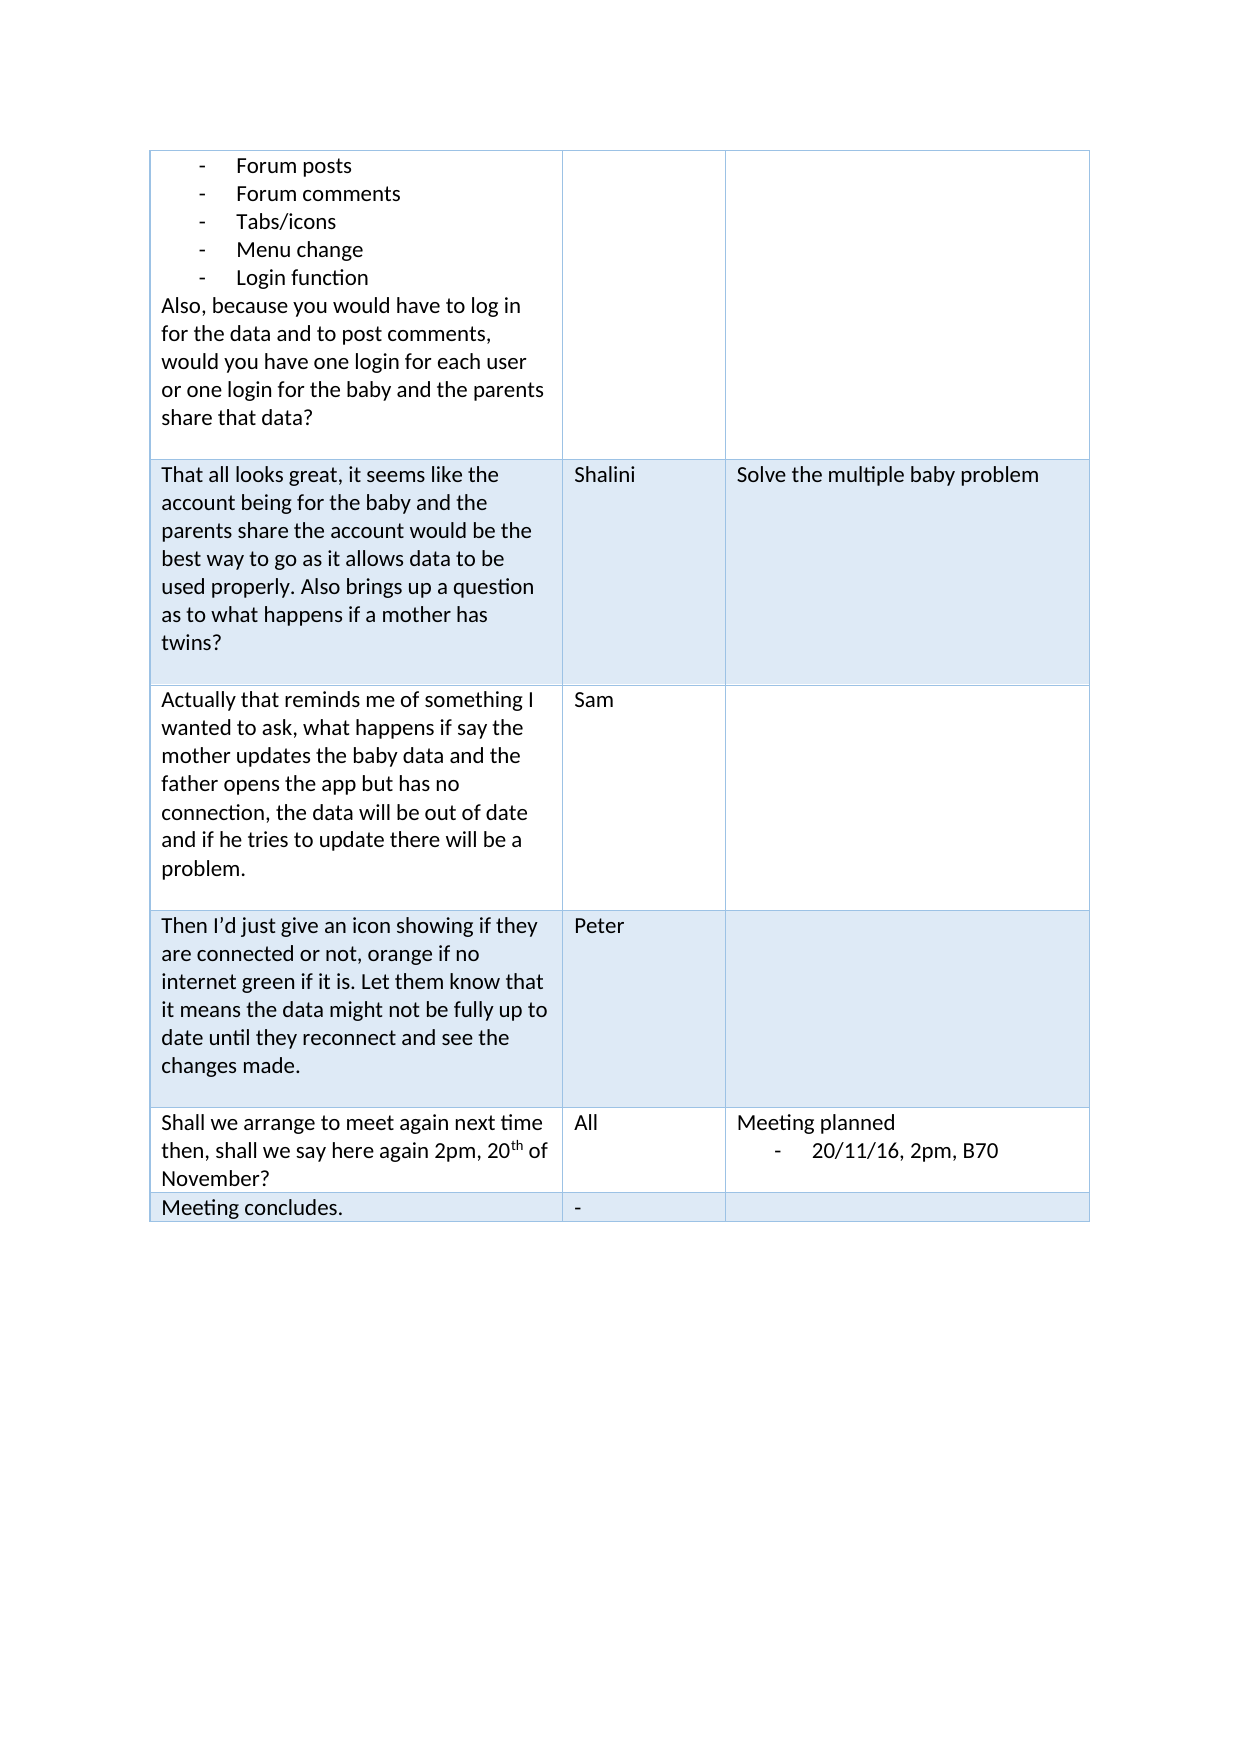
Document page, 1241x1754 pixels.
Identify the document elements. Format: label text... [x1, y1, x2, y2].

table_cell [726, 151, 1089, 459]
table_cell [725, 1222, 1089, 1250]
table_cell [725, 1278, 1089, 1306]
table_cell Forum posts Forum comments Tabs/icons Menu change Login function Also, because you would have to log in for the data and to post comments, would you have one login for each user or one login for the baby and the parents share that data? [151, 151, 562, 459]
table_cell Solve the multiple baby problem [726, 460, 1089, 684]
table_cell [725, 1250, 1089, 1278]
table_cell [563, 1250, 725, 1278]
table_cell [1090, 685, 1240, 910]
table_cell Peter [563, 911, 725, 1107]
table_cell [1090, 1107, 1240, 1192]
table_cell [1090, 910, 1240, 1107]
table_cell [150, 1222, 514, 1250]
table_cell Actually that reminds me of something I wanted to ask, what happens if say the mother updates the baby data and the father opens the app but has no connection, the data will be out of date and if he tries to update there will be a problem. [151, 686, 562, 910]
table_cell [1090, 150, 1240, 459]
table_cell [1090, 459, 1240, 684]
table_cell [726, 1193, 1089, 1221]
table_cell Shalini [563, 460, 725, 684]
table_cell [1089, 1221, 1240, 1250]
table_cell [514, 1278, 563, 1306]
table_cell [1089, 1250, 1240, 1278]
table_cell Sam [563, 686, 725, 910]
table_cell [563, 1278, 725, 1306]
table_cell Meeting concludes. [151, 1193, 562, 1221]
table_cell [514, 1250, 563, 1278]
table_cell [1089, 1278, 1240, 1306]
table_cell All [563, 1108, 725, 1192]
table_cell - [563, 1193, 725, 1221]
table_cell [150, 1278, 514, 1306]
table_cell Then I’d just give an icon showing if they are connected or not, orange if no internet green if it is. Let them know that it means the data might not be fully up to date until they reconnect and see the changes made. [151, 911, 562, 1107]
table_cell Meeting planned 20/11/16, 2pm, B70 [726, 1108, 1089, 1192]
table_cell That all looks great, it seems like the account being for the baby and the parents share the account would be the best way to go as it allows data to be used properly. Also brings up a question as to what happens if a mother has twins? [151, 460, 562, 684]
table_cell [563, 151, 725, 459]
table_cell [726, 686, 1089, 910]
table_cell [1090, 1192, 1240, 1221]
table_cell [726, 911, 1089, 1107]
table_cell [514, 1222, 563, 1250]
table_cell [563, 1222, 725, 1250]
table_cell [150, 1250, 514, 1278]
table_cell Shall we arrange to meet again next time then, shall we say here again 2pm, 20th of November? [151, 1108, 562, 1192]
